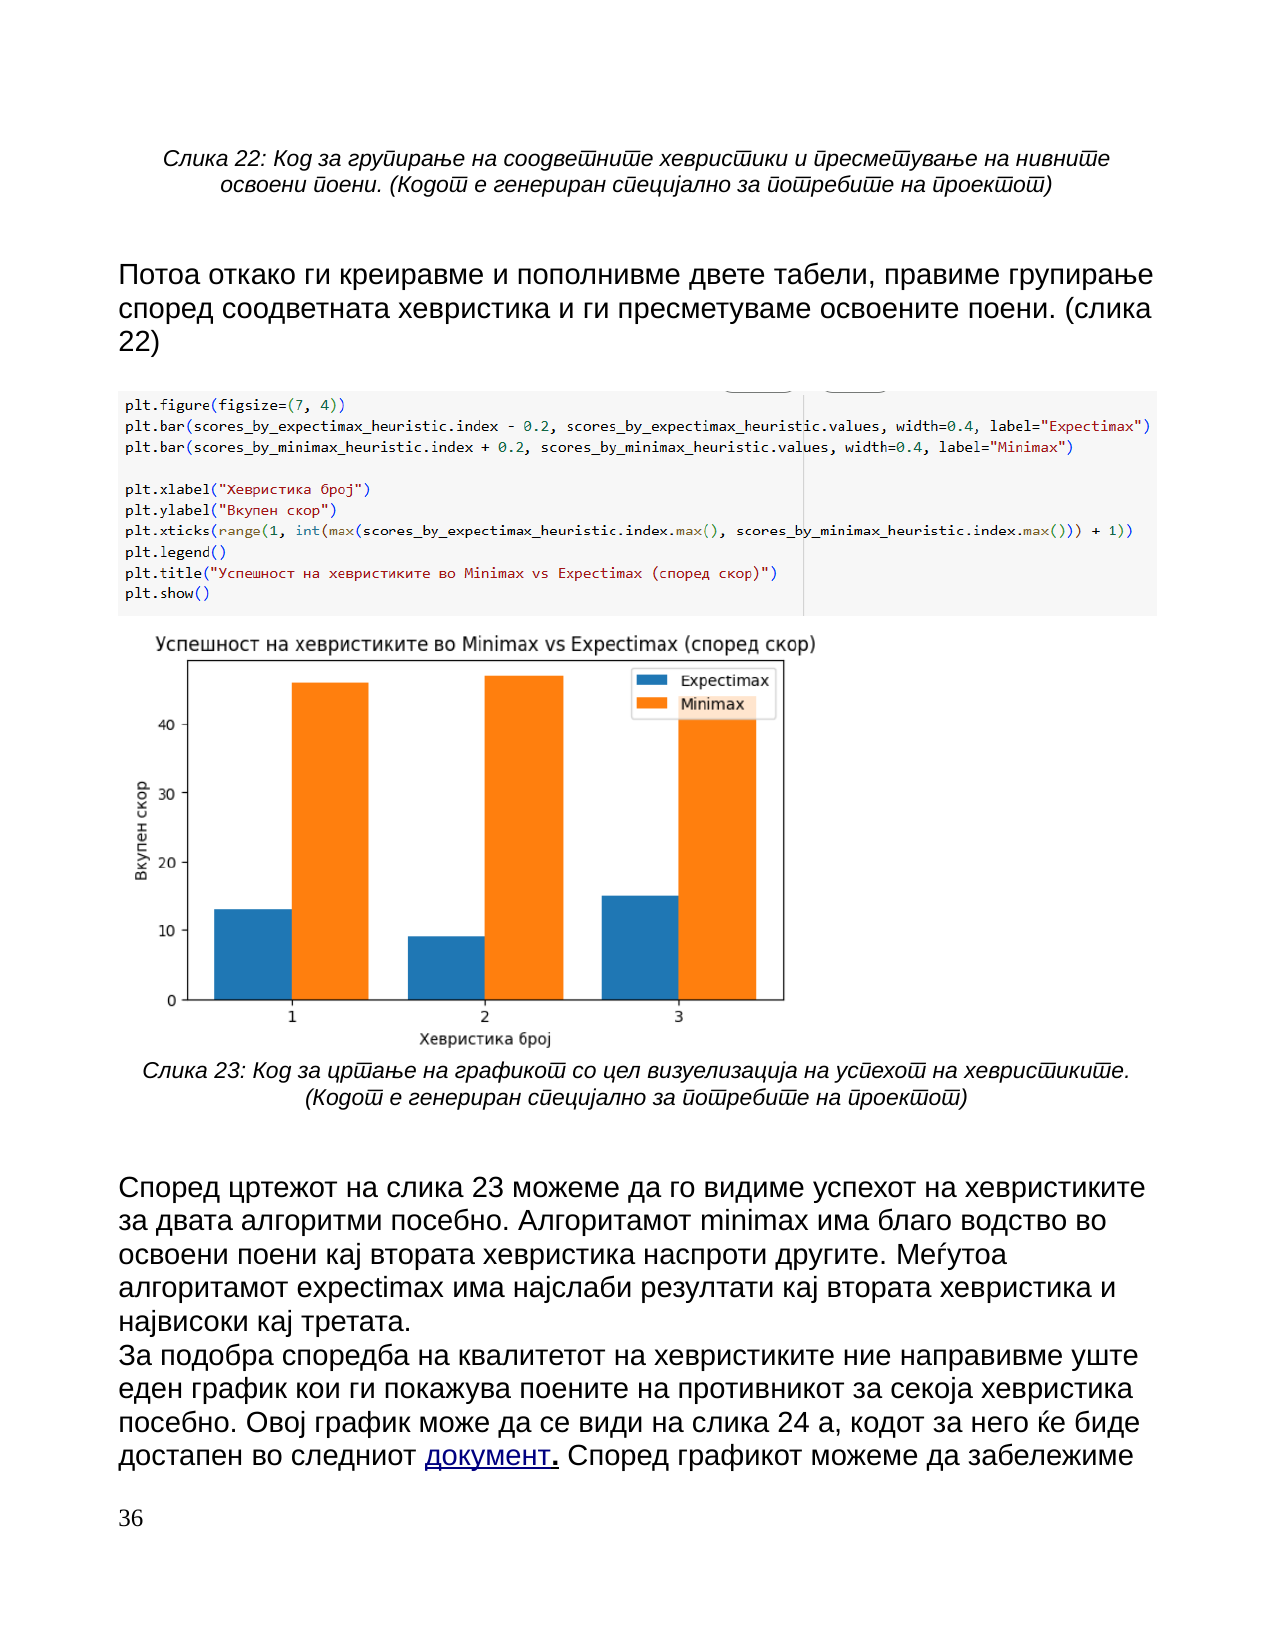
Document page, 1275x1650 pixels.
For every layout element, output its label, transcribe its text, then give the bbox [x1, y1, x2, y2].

text Потоа откако ги креиравме и пополнивме двете табели, правиме групирање според соодветната хевристика и ги пресметуваме освоените поени. (слика 22) [118, 257, 1157, 358]
text Слика 23: Код за цртање на графикот со цел визуелизација на успехот на хевристиките. (Кодот е генериран специјално за потребите на проектот) [118, 1058, 1157, 1110]
text Слика 22: Код за групирање на соодветните хевристики и пресметување на нивните освоени поени. (Кодот е генериран специјално за потребите на проектот) [118, 144, 1157, 197]
picture [118, 391, 1157, 1058]
text Според цртежот на слика 23 можеме да го видиме успехот на хевристиките за двата алгоритми посебно. Алгоритамот minimax има благо водство во освоени поени кај втората хевристика наспроти другите. Meѓутоа алгоритамот expectimax има најслаби резултати кај втората хевристика и највисоки кај третата. [118, 1170, 1157, 1337]
text За подобра споредба на квалитетот на хевристиките ние направивме уште еден график кои ги покажува поените на противникот за секоја хевристика посебно. Овој график може да се види на слика 24 а, кодот за него ќе биде достапен во следниот документ. Според графикот можеме да забележиме [118, 1337, 1157, 1472]
